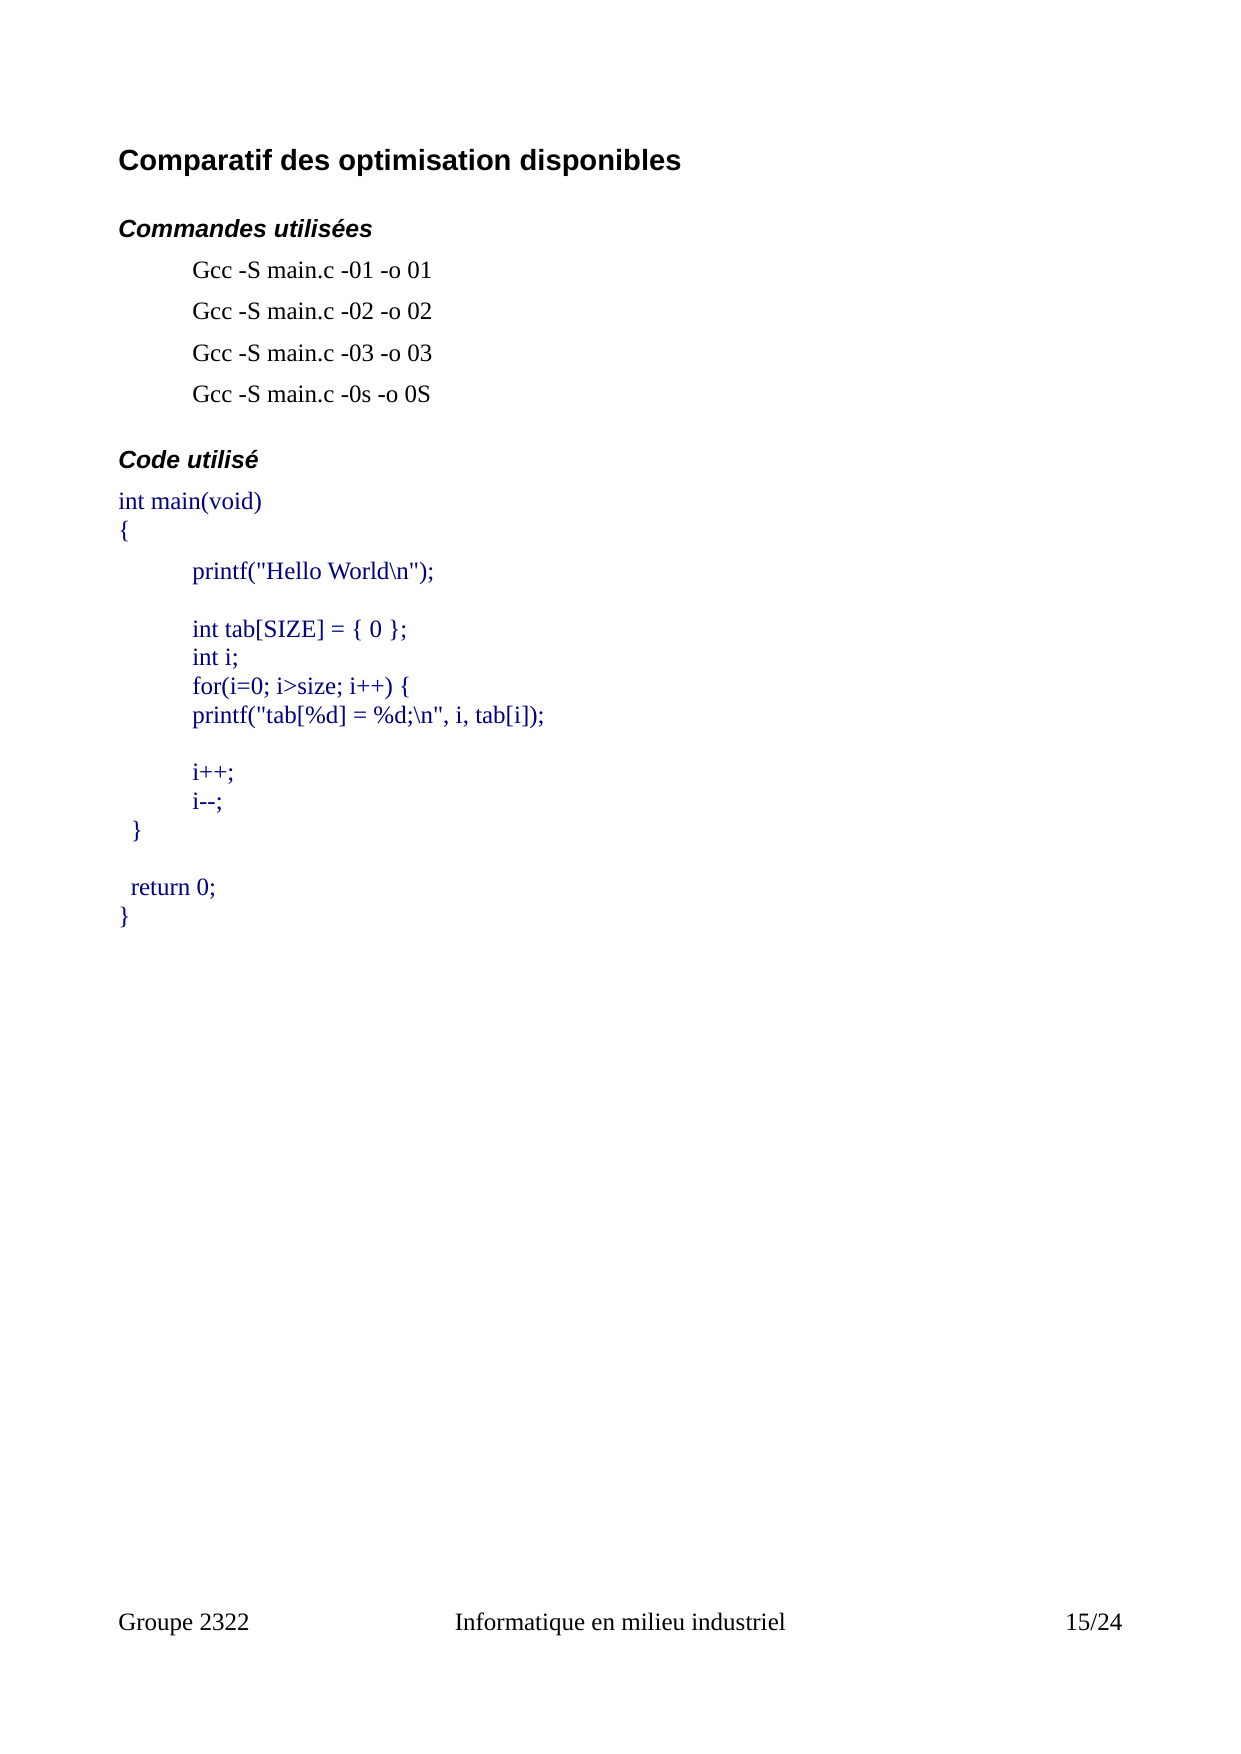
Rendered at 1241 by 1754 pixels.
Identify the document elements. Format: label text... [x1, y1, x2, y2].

text Gcc -S main.c -02 -o 02 [118, 296, 1122, 325]
text int main(void) { [118, 486, 1122, 544]
text Gcc -S main.c -03 -o 03 [118, 338, 1122, 366]
text Gcc -S main.c -01 -o 01 [118, 255, 1122, 284]
subtitle Commandes utilisées [118, 214, 1122, 243]
subtitle Code utilisé [118, 445, 1122, 474]
text printf("Hello World\n"); int tab[SIZE] = { 0 }; int i; for(i=0; i>size; i++) { printf("tab[%d] = %d;\n", i, tab[i]); i++; i--; } return 0; } [118, 556, 1122, 930]
subtitle Comparatif des optimisation disponibles [118, 143, 1122, 177]
text Gcc -S main.c -0s -o 0S [118, 379, 1122, 408]
